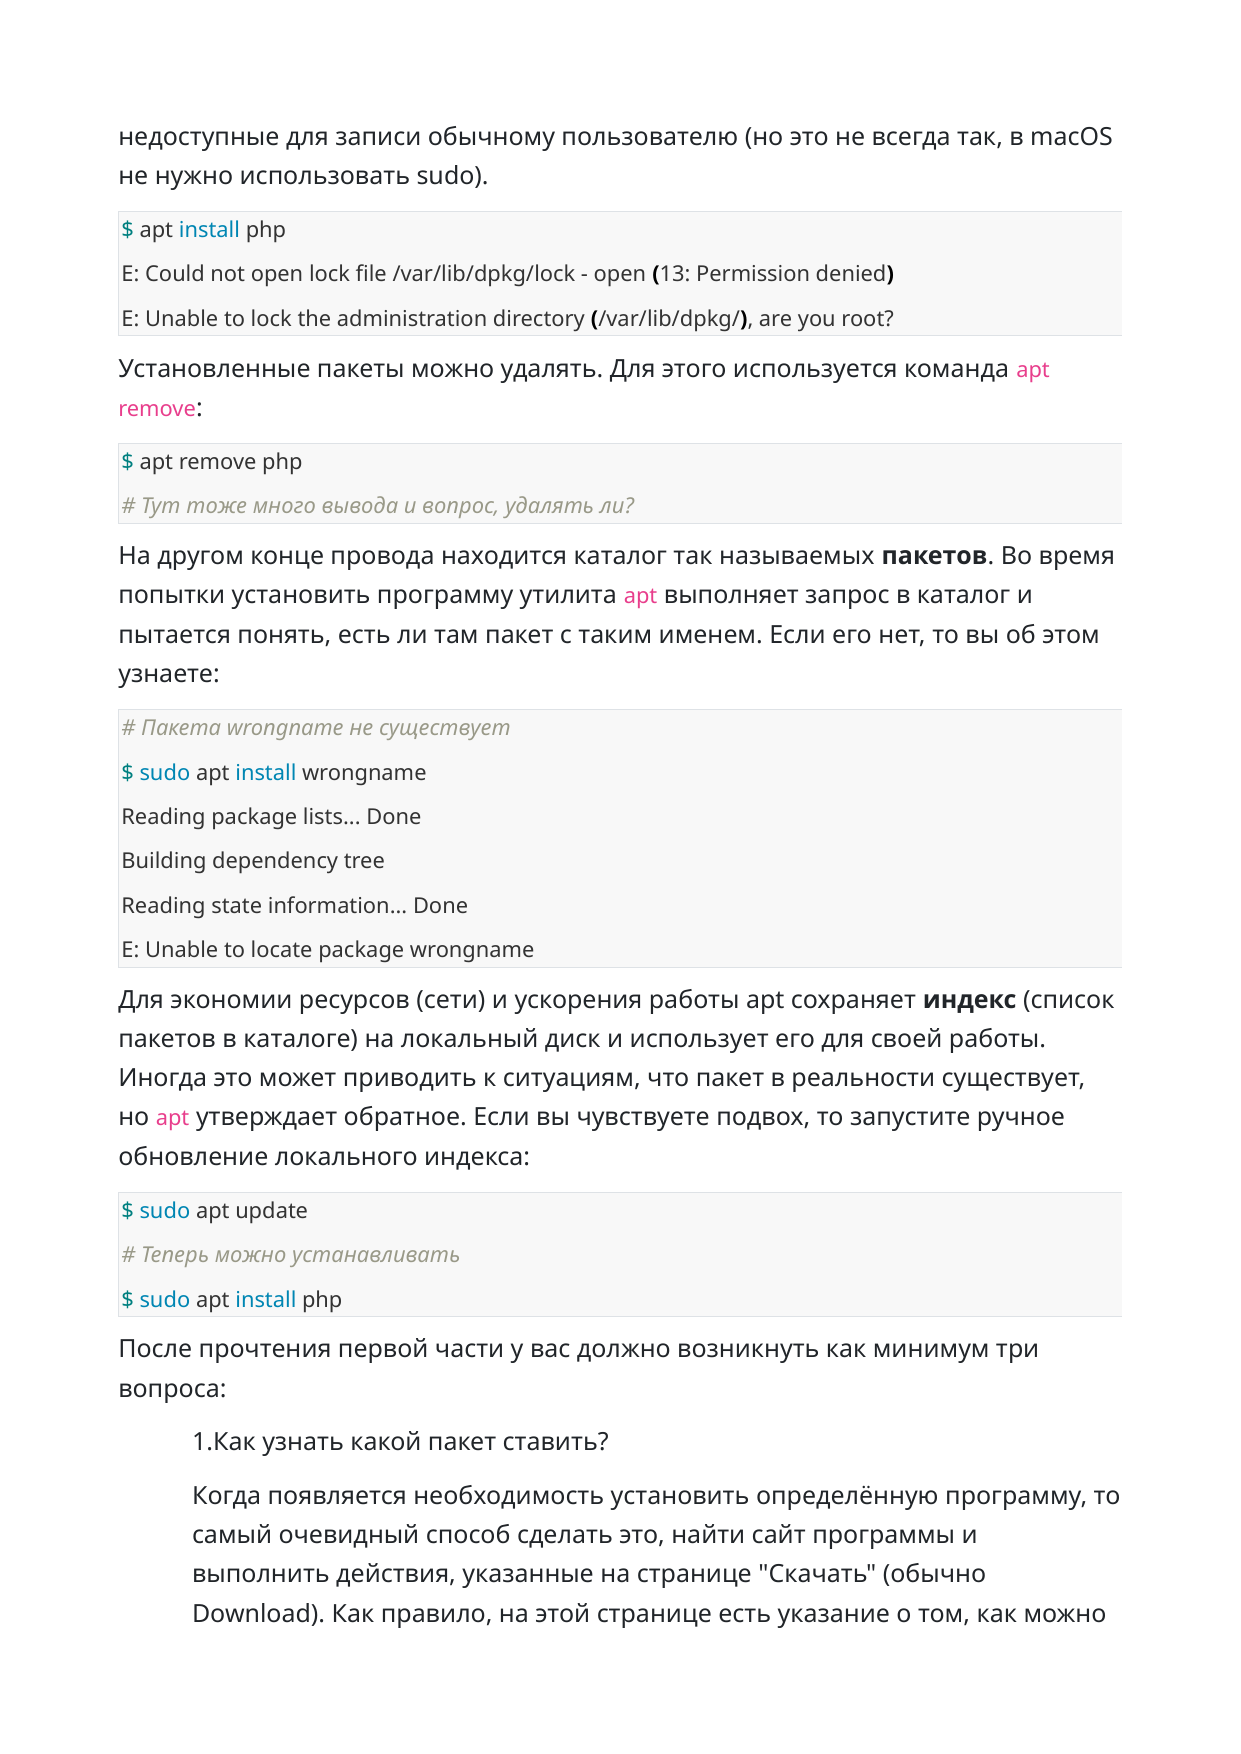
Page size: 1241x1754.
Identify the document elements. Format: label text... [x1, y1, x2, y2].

text $ apt install php [119, 212, 1122, 244]
text E: Could not open lock file /var/lib/dpkg/lock - open (13: Permission denied) [119, 255, 1122, 288]
text # Тут тоже много вывода и вопрос, удалять ли? [119, 487, 1122, 523]
list Когда появляется необходимость установить определённую программу, то самый очевидный способ сделать это, найти сайт программы и выполнить действия, указанные на странице "Скачать" (обычно Download). Как правило, на этой странице есть указание о том, как можно [118, 1478, 1122, 1629]
text Reading package lists... Done [119, 798, 1122, 831]
text # Теперь можно устанавливать [119, 1236, 1122, 1269]
text # Пакета wrongname не существует [119, 710, 1122, 742]
list Как узнать какой пакет ставить? [118, 1424, 1122, 1458]
text $ sudo apt install wrongname [119, 753, 1122, 786]
text $ sudo apt install php [119, 1281, 1122, 1316]
text недоступные для записи обычному пользователю (но это не всегда так, в macOS не нужно использовать sudo). [118, 118, 1122, 191]
text Building dependency tree [119, 842, 1122, 875]
text Reading state information... Done [119, 887, 1122, 919]
text После прочтения первой части у вас должно возникнуть как минимум три вопроса: [118, 1331, 1122, 1404]
text E: Unable to lock the administration directory (/var/lib/dpkg/), are you root? [119, 300, 1122, 335]
text Для экономии ресурсов (сети) и ускорения работы apt сохраняет индекс (список пакетов в каталоге) на локальный диск и использует его для своей работы. Иногда это может приводить к ситуациям, что пакет в реальности существует, но apt утверждает обратное. Если вы чувствуете подвох, то запустите ручное обновление локального индекса: [118, 981, 1122, 1172]
text Установленные пакеты можно удалять. Для этого используется команда apt remove: [118, 350, 1122, 423]
text На другом конце провода находится каталог так называемых пакетов. Во время попытки установить программу утилита apt выполняет запрос в каталог и пытается понять, есть ли там пакет с таким именем. Если его нет, то вы об этом узнаете: [118, 538, 1122, 689]
text $ apt remove php [119, 444, 1122, 476]
text E: Unable to locate package wrongname [119, 931, 1122, 967]
text $ sudo apt update [119, 1193, 1122, 1225]
